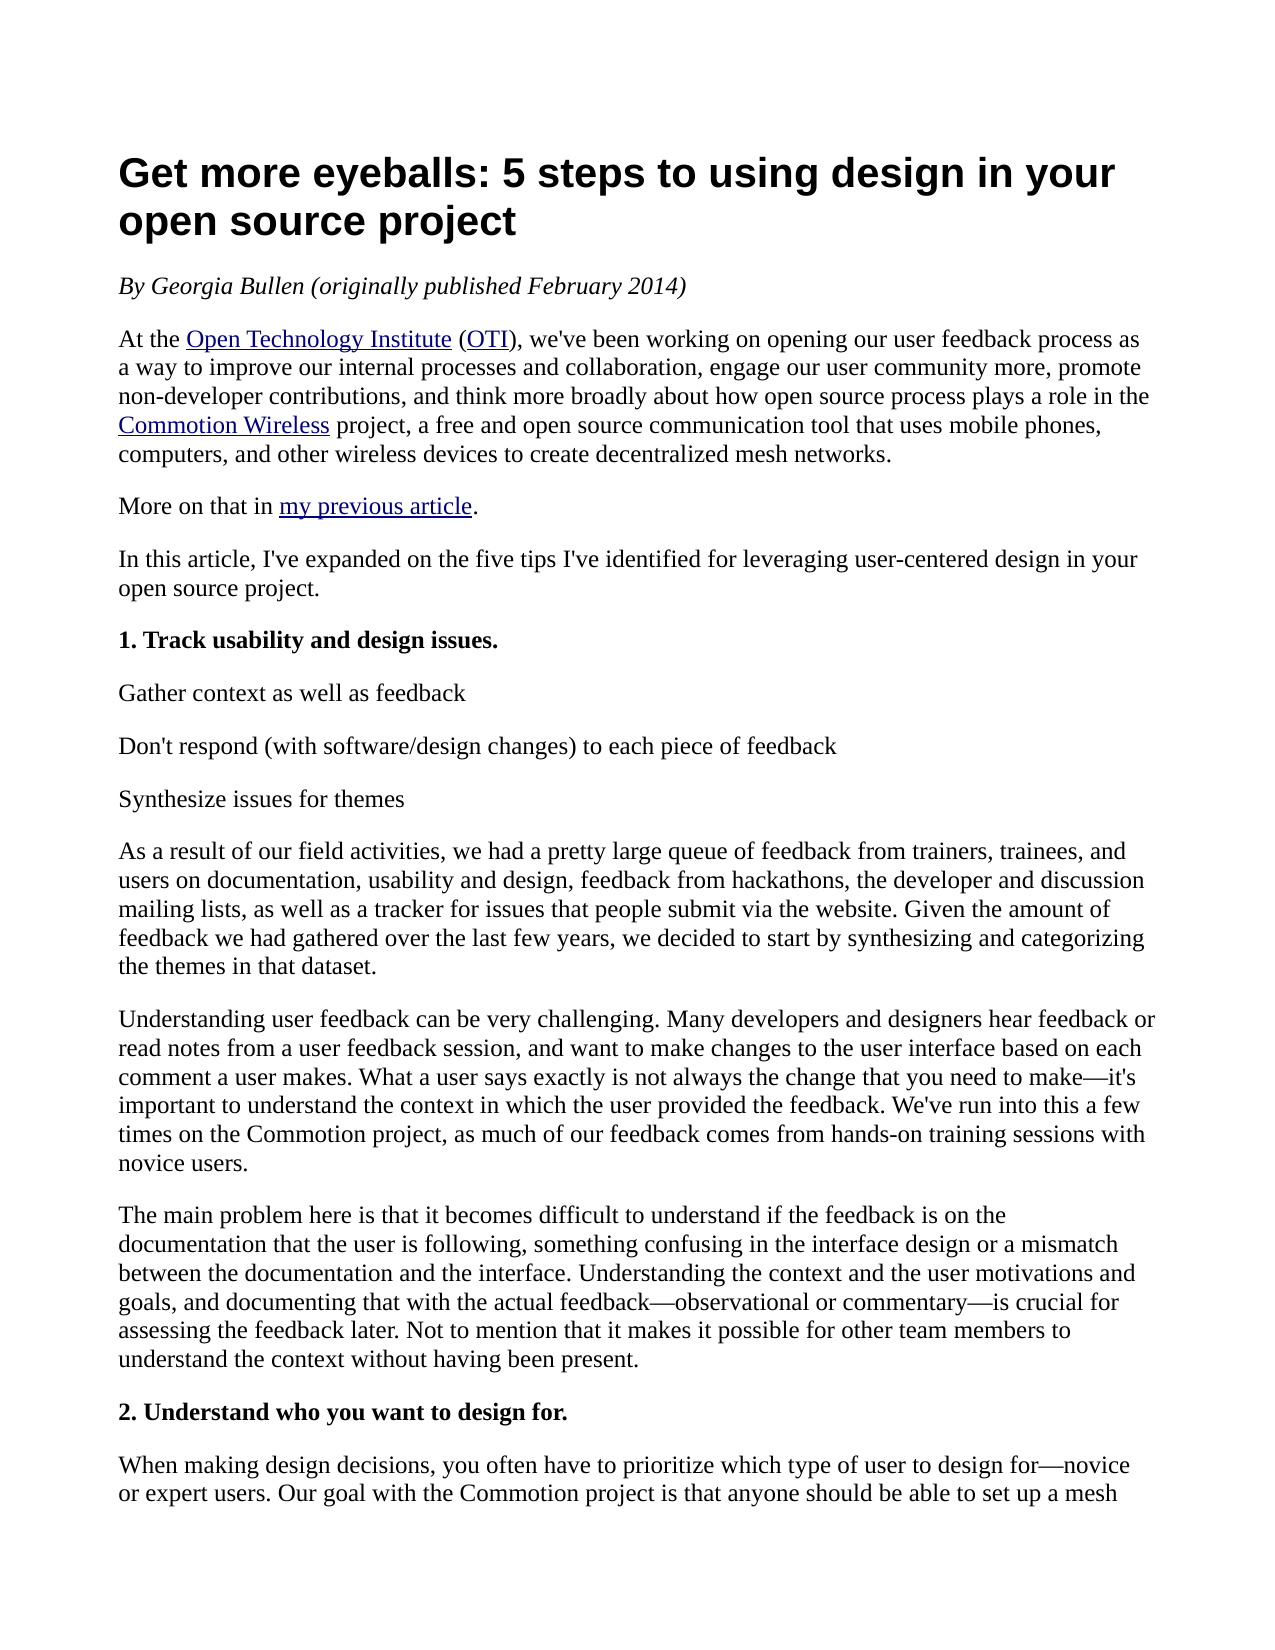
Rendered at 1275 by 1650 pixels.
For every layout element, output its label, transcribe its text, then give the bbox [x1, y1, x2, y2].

text Understanding user feedback can be very challenging. Many developers and designers hear feedback or read notes from a user feedback session, and want to make changes to the user interface based on each comment a user makes. What a user says exactly is not always the change that you need to make—it's important to understand the context in which the user provided the feedback. We've run into this a few times on the Commotion project, as much of our feedback comes from hands-on training sessions with novice users. [118, 1004, 1157, 1177]
text More on that in my previous article. [118, 491, 1157, 520]
text As a result of our field activities, we had a pretty large queue of feedback from trainers, trainees, and users on documentation, usability and design, feedback from hackathons, the developer and discussion mailing lists, as well as a tracker for issues that people submit via the website. Given the amount of feedback we had gathered over the last few years, we decided to start by synthesizing and categorizing the themes in that dataset. [118, 836, 1157, 980]
text In this article, I've expanded on the five tips I've identified for leveraging user-centered design in your open source project. [118, 544, 1157, 602]
text Don't respond (with software/design changes) to each piece of feedback [118, 731, 1157, 760]
subtitle Get more eyeballs: 5 steps to using design in your open source project [118, 148, 1157, 244]
text At the Open Technology Institute (OTI), we've been working on opening our user feedback process as a way to improve our internal processes and collaboration, engage our user community more, promote non-developer contributions, and think more broadly about how open source process plays a role in the Commotion Wireless project, a free and open source communication tool that uses mobile phones, computers, and other wireless devices to create decentralized mesh networks. [118, 324, 1157, 467]
text Gather context as well as feedback [118, 678, 1157, 707]
text By Georgia Bullen (originally published February 2014) [118, 271, 1157, 300]
text Synthesize issues for themes [118, 784, 1157, 812]
text The main problem here is that it becomes difficult to understand if the feedback is on the documentation that the user is following, something confusing in the interface design or a mismatch between the documentation and the interface. Understanding the context and the user motivations and goals, and documenting that with the actual feedback—observational or commentary—is crucial for assessing the feedback later. Not to mention that it makes it possible for other team members to understand the context without having been present. [118, 1201, 1157, 1373]
text 1. Track usability and design issues. [118, 626, 1157, 654]
text When making design decisions, you often have to prioritize which type of user to design for—novice or expert users. Our goal with the Commotion project is that anyone should be able to set up a mesh [118, 1450, 1157, 1507]
text 2. Understand who you want to design for. [118, 1397, 1157, 1426]
